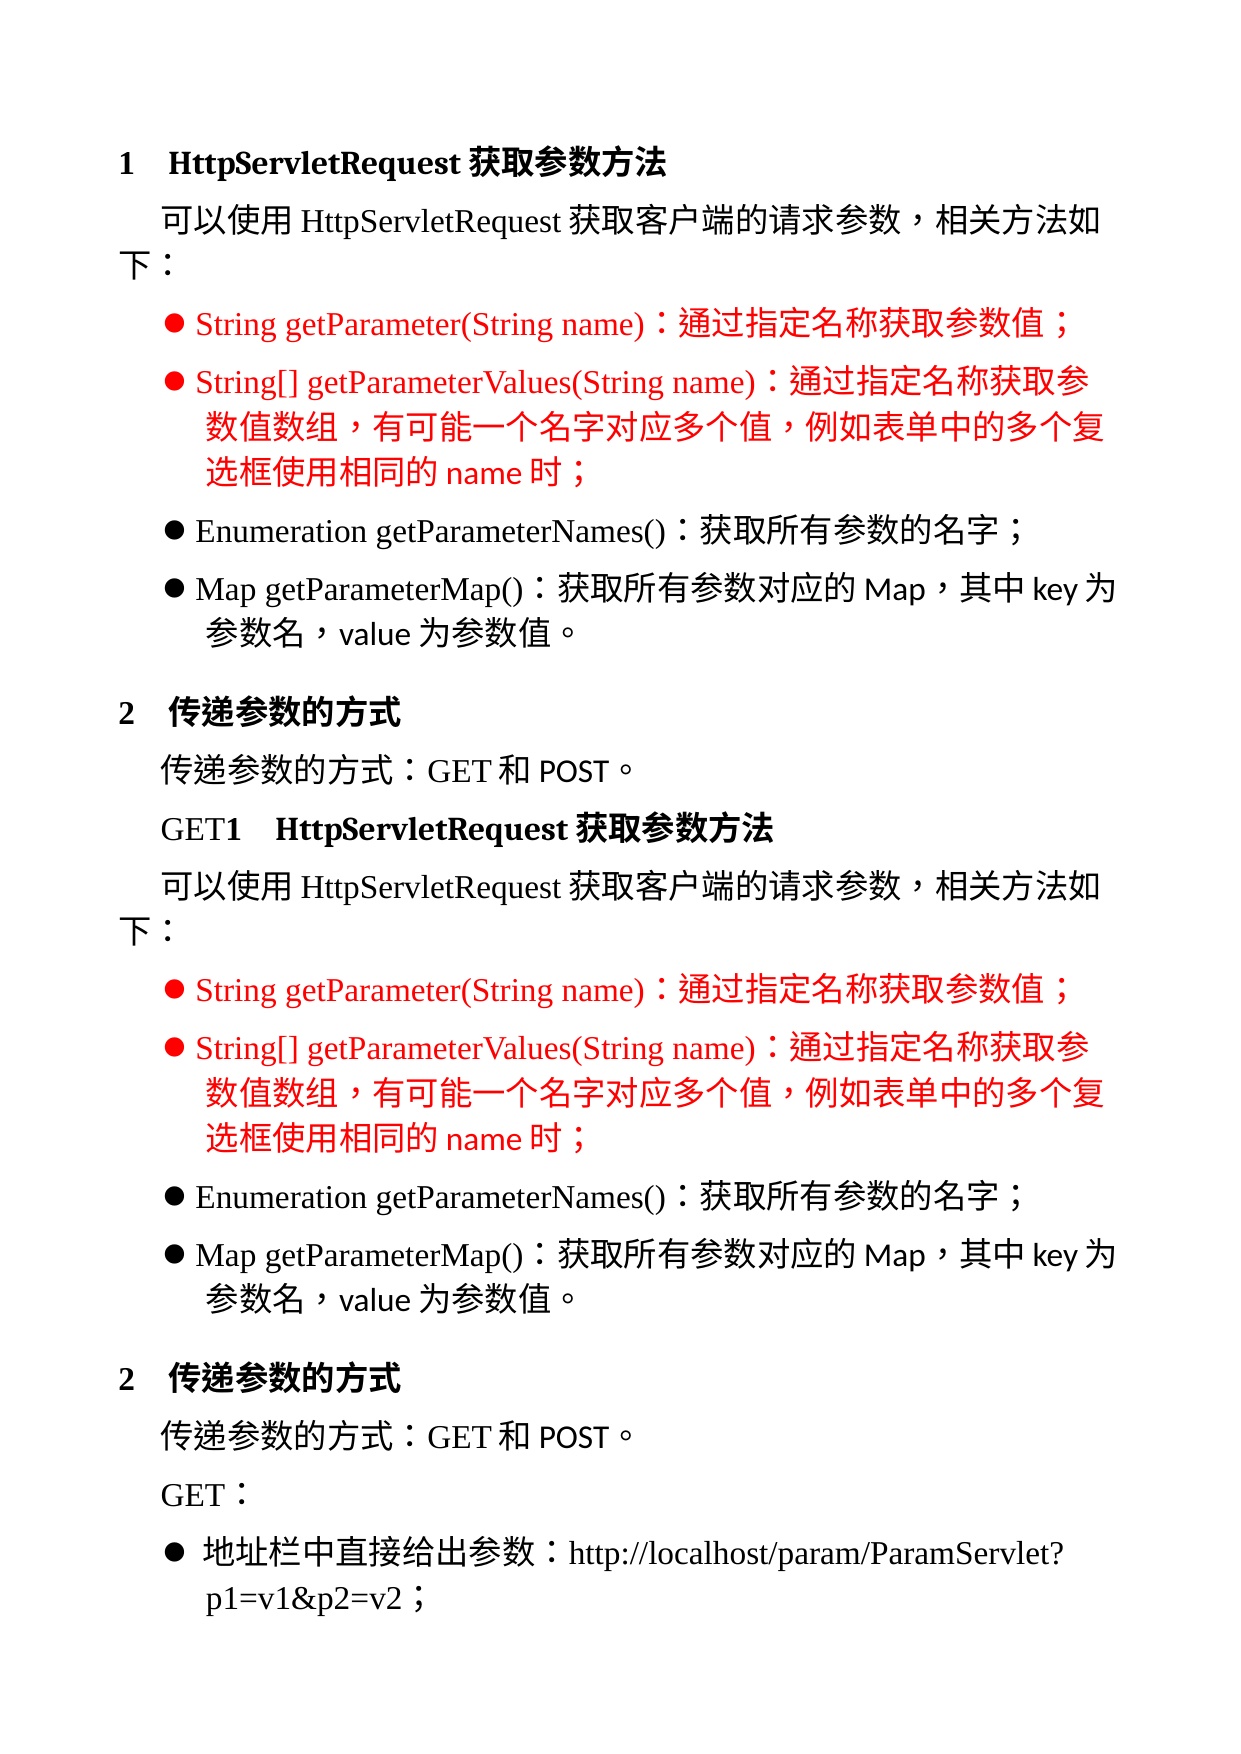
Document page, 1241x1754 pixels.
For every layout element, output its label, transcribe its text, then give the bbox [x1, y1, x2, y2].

text lString[] getParameterValues(String name)：通过指定名称获取参数值数组，有可能一个名字对应多个值，例如表单中的多个复选框使用相同的name时； [162, 1024, 1122, 1160]
text l地址栏中直接给出参数：http://localhost/param/ParamServlet?p1=v1&p2=v2； [162, 1528, 1122, 1619]
text lString[] getParameterValues(String name)：通过指定名称获取参数值数组，有可能一个名字对应多个值，例如表单中的多个复选框使用相同的name时； [162, 358, 1122, 494]
subtitle 1 HttpServletRequest获取参数方法 [118, 139, 1122, 184]
text lMap getParameterMap()：获取所有参数对应的Map，其中key为参数名，value为参数值。 [162, 1231, 1122, 1321]
subtitle 2 传递参数的方式 [118, 1355, 1122, 1400]
text lMap getParameterMap()：获取所有参数对应的Map，其中key为参数名，value为参数值。 [162, 565, 1122, 656]
text 可以使用HttpServletRequest获取客户端的请求参数，相关方法如下： [118, 863, 1122, 953]
text GET： [118, 1471, 1122, 1516]
subtitle 2 传递参数的方式 [118, 689, 1122, 734]
text lString getParameter(String name)：通过指定名称获取参数值； [162, 966, 1122, 1011]
text lString getParameter(String name)：通过指定名称获取参数值； [162, 300, 1122, 346]
text 传递参数的方式：GET和POST。 [118, 1413, 1122, 1458]
text 可以使用HttpServletRequest获取客户端的请求参数，相关方法如下： [118, 197, 1122, 288]
text lEnumeration getParameterNames()：获取所有参数的名字； [162, 1173, 1122, 1218]
text GET1 HttpServletRequest获取参数方法 [118, 805, 1122, 850]
text lEnumeration getParameterNames()：获取所有参数的名字； [162, 507, 1122, 552]
text 传递参数的方式：GET和POST。 [118, 747, 1122, 792]
